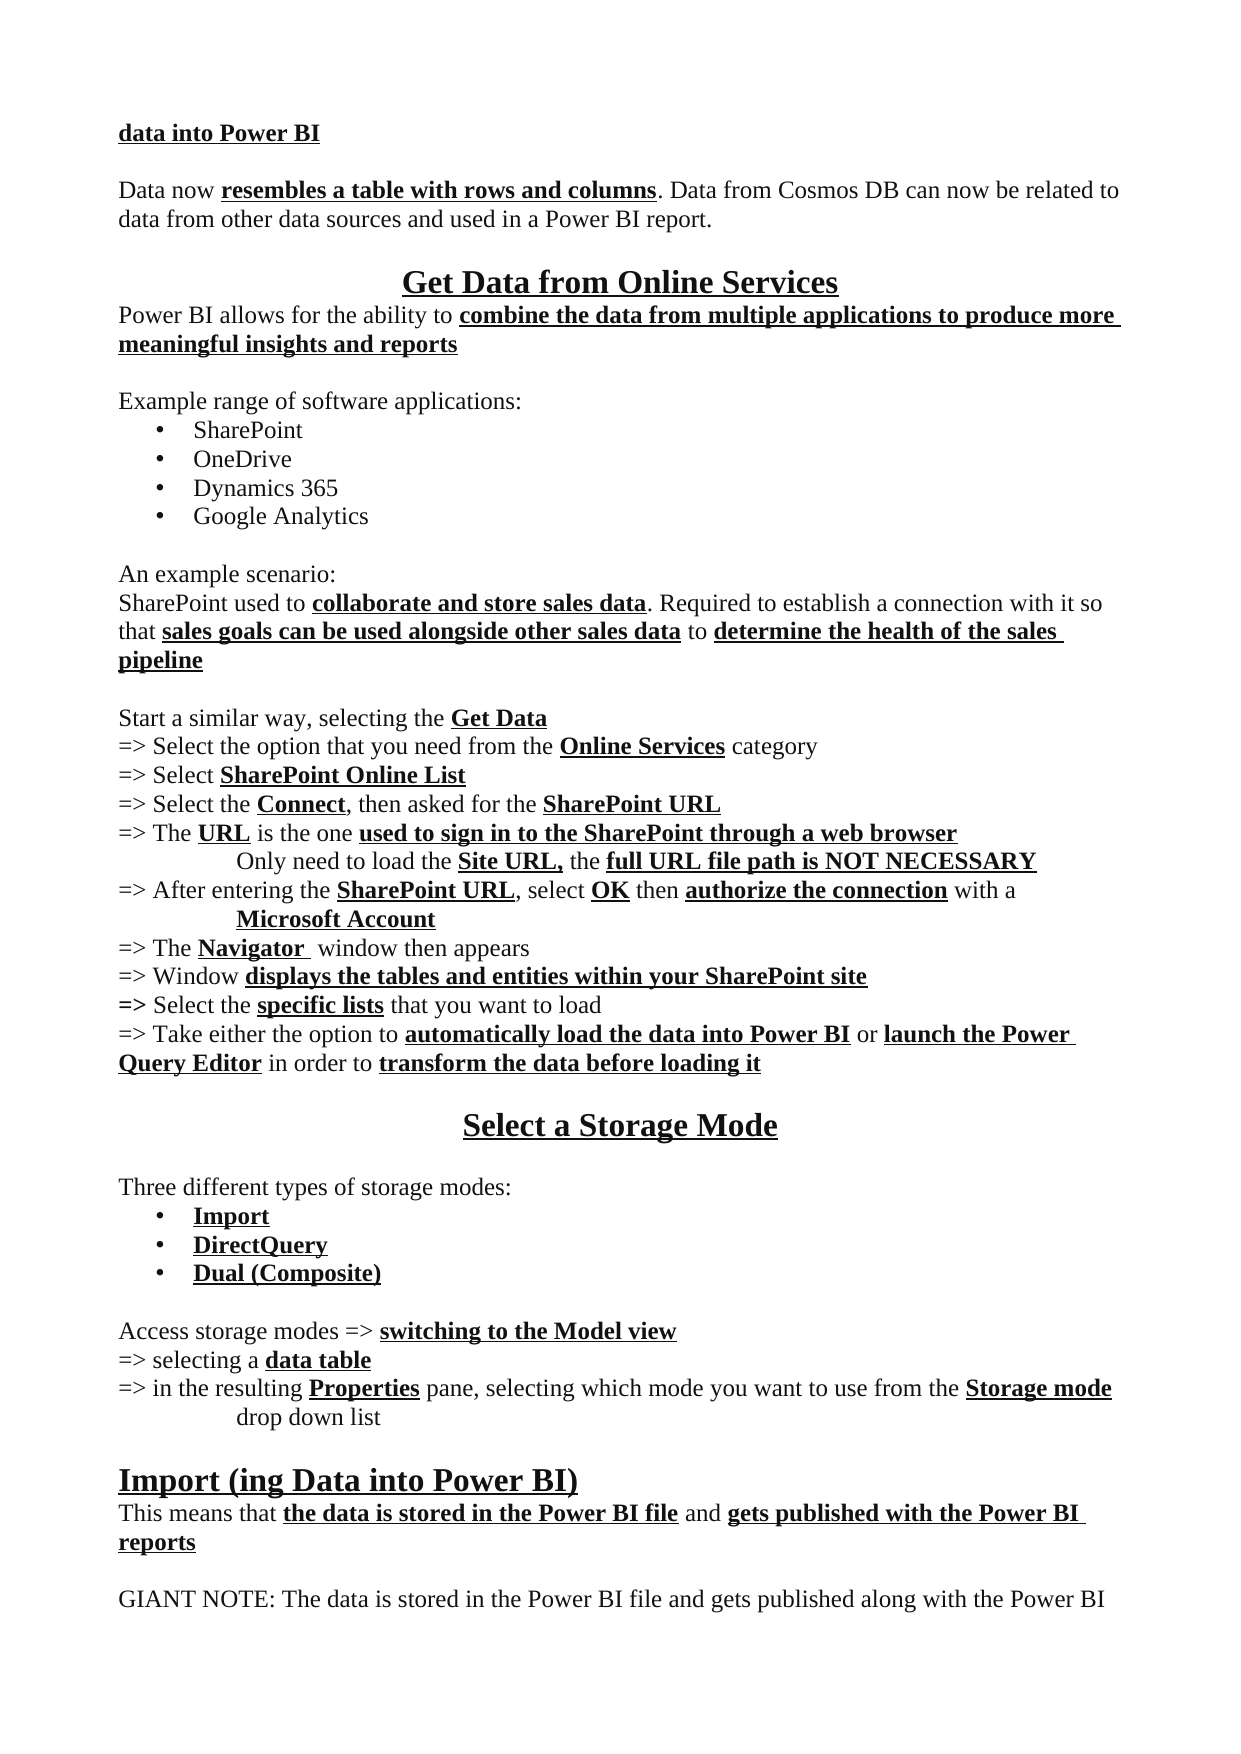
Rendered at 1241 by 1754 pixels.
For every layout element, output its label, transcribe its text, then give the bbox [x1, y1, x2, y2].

text data into Power BI [118, 118, 1122, 147]
text Access storage modes => switching to the Model view [118, 1316, 1122, 1345]
text Only need to load the Site URL, the full URL file path is NOT NECESSARY [118, 846, 1122, 875]
list SharePoint [156, 415, 1122, 444]
list DirectQuery [156, 1230, 1122, 1258]
text Get Data from Online Services [118, 262, 1122, 300]
text => The Navigator window then appears [118, 933, 1122, 961]
list Dynamics 365 [156, 473, 1122, 501]
text => Window displays the tables and entities within your SharePoint site [118, 961, 1122, 990]
text => Select SharePoint Online List [118, 760, 1122, 789]
text SharePoint used to collaborate and store sales data. Required to establish a connection with it so that sales goals can be used alongside other sales data to determine the health of the sales pipeline [118, 588, 1122, 674]
text => selecting a data table [118, 1345, 1122, 1373]
text Power BI allows for the ability to combine the data from multiple applications to produce more meaningful insights and reports [118, 300, 1122, 358]
list Dual (Composite) [156, 1258, 1122, 1287]
text Example range of software applications: [118, 386, 1122, 415]
text => Select the specific lists that you want to load [118, 990, 1122, 1019]
text This means that the data is stored in the Power BI file and gets published with the Power BI reports [118, 1498, 1122, 1556]
text An example scenario: [118, 559, 1122, 588]
text => Take either the option to automatically load the data into Power BI or launch the Power Query Editor in order to transform the data before loading it [118, 1019, 1122, 1076]
text => in the resulting Properties pane, selecting which mode you want to use from the Storage mode drop down list [118, 1373, 1122, 1431]
text Import (ing Data into Power BI) [118, 1460, 1122, 1498]
text => The URL is the one used to sign in to the SharePoint through a web browser [118, 818, 1122, 846]
text => After entering the SharePoint URL, select OK then authorize the connection with a Microsoft Account [118, 875, 1122, 933]
text Data now resembles a table with rows and columns. Data from Cosmos DB can now be related to data from other data sources and used in a Power BI report. [118, 176, 1122, 233]
text => Select the Connect, then asked for the SharePoint URL [118, 789, 1122, 818]
list Import [156, 1201, 1122, 1230]
text GIANT NOTE: The data is stored in the Power BI file and gets published along with the Power BI [118, 1584, 1122, 1613]
text => Select the option that you need from the Online Services category [118, 731, 1122, 760]
text Select a Storage Mode [118, 1105, 1122, 1143]
list OneDrive [156, 444, 1122, 473]
text Three different types of storage modes: [118, 1172, 1122, 1201]
text Start a similar way, selecting the Get Data [118, 703, 1122, 731]
list Google Analytics [156, 501, 1122, 530]
